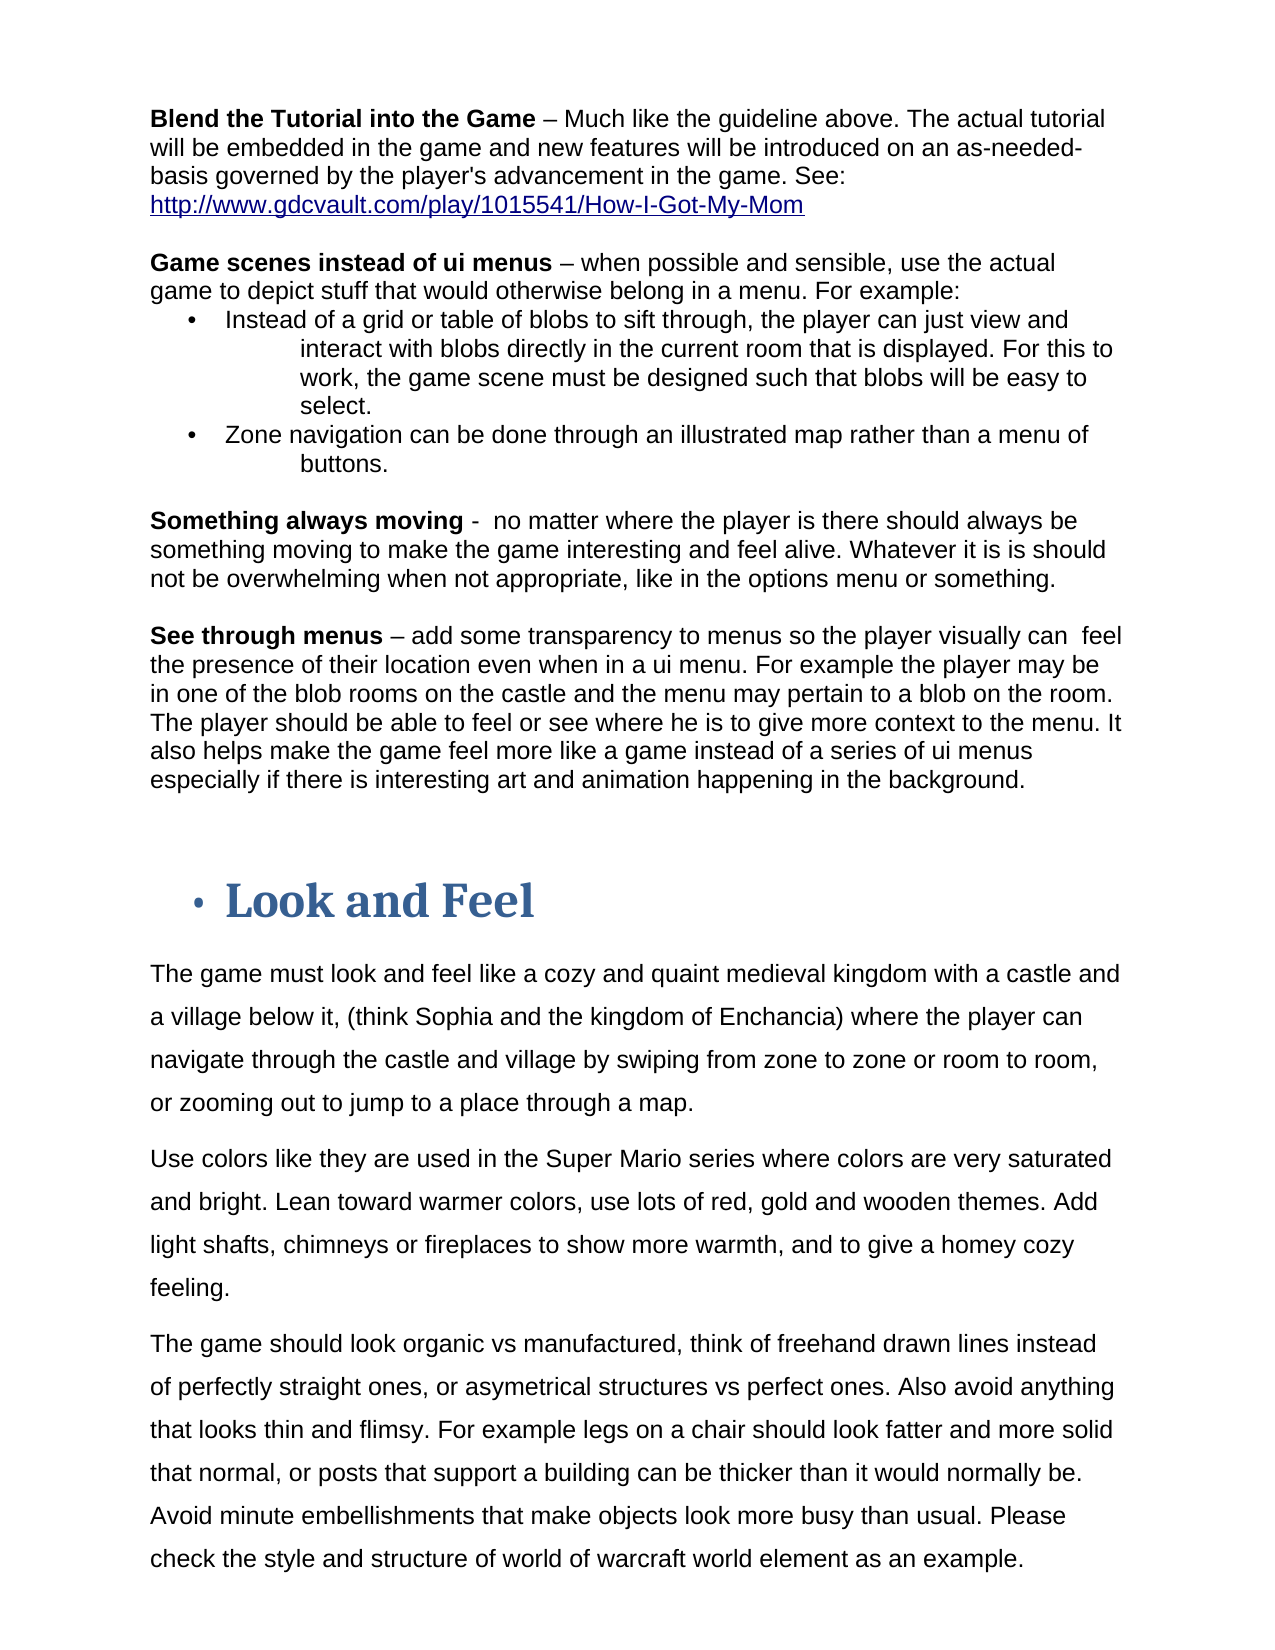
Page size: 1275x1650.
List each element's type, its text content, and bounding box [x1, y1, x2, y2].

text The game must look and feel like a cozy and quaint medieval kingdom with a castle and a village below it, (think Sophia and the kingdom of Enchancia) where the player can navigate through the castle and village by swiping from zone to zone or room to room, or zooming out to jump to a place through a map. [150, 959, 1125, 1117]
text See through menus – add some transparency to menus so the player visually can feel the presence of their location even when in a ui menu. For example the player may be in one of the blob rooms on the castle and the menu may pertain to a blob on the room. The player should be able to feel or see where he is to give more context to the menu. It also helps make the game feel more like a game instead of a series of ui menus especially if there is interesting art and animation happening in the background. [150, 621, 1125, 794]
list Instead of a grid or table of blobs to sift through, the player can just view and interact with blobs directly in the current room that is displayed. For this to work, the game scene must be designed such that blobs will be easy to select. [187, 305, 1125, 420]
text Something always moving - no matter where the player is there should always be something moving to make the game interesting and feel alive. Whatever it is is should not be overwhelming when not appropriate, like in the options menu or something. [150, 506, 1125, 592]
text The game should look organic vs manufactured, think of freehand drawn lines instead of perfectly straight ones, or asymetrical structures vs perfect ones. Also avoid anything that looks thin and flimsy. For example legs on a chair should look fatter and more solid that normal, or posts that support a building can be thicker than it would normally be. Avoid minute embellishments that make objects look more busy than usual. Please check the style and structure of world of warcraft world element as an example. [150, 1329, 1125, 1573]
list Look and Feel [187, 872, 1125, 930]
text Game scenes instead of ui menus – when possible and sensible, use the actual game to depict stuff that would otherwise belong in a menu. For example: [150, 247, 1125, 305]
list Zone navigation can be done through an illustrated map rather than a menu of buttons. [187, 420, 1125, 477]
text Blend the Tutorial into the Game – Much like the guideline above. The actual tutorial will be embedded in the game and new features will be introduced on an as-needed-basis governed by the player's advancement in the game. See: http://www.gdcvault.com/play/1015541/How-I-Got-My-Mom [150, 104, 1125, 219]
text Use colors like they are used in the Super Mario series where colors are very saturated and bright. Lean toward warmer colors, use lots of red, gold and wooden themes. Add light shafts, chimneys or fireplaces to show more warmth, and to give a homey cozy feeling. [150, 1144, 1125, 1302]
